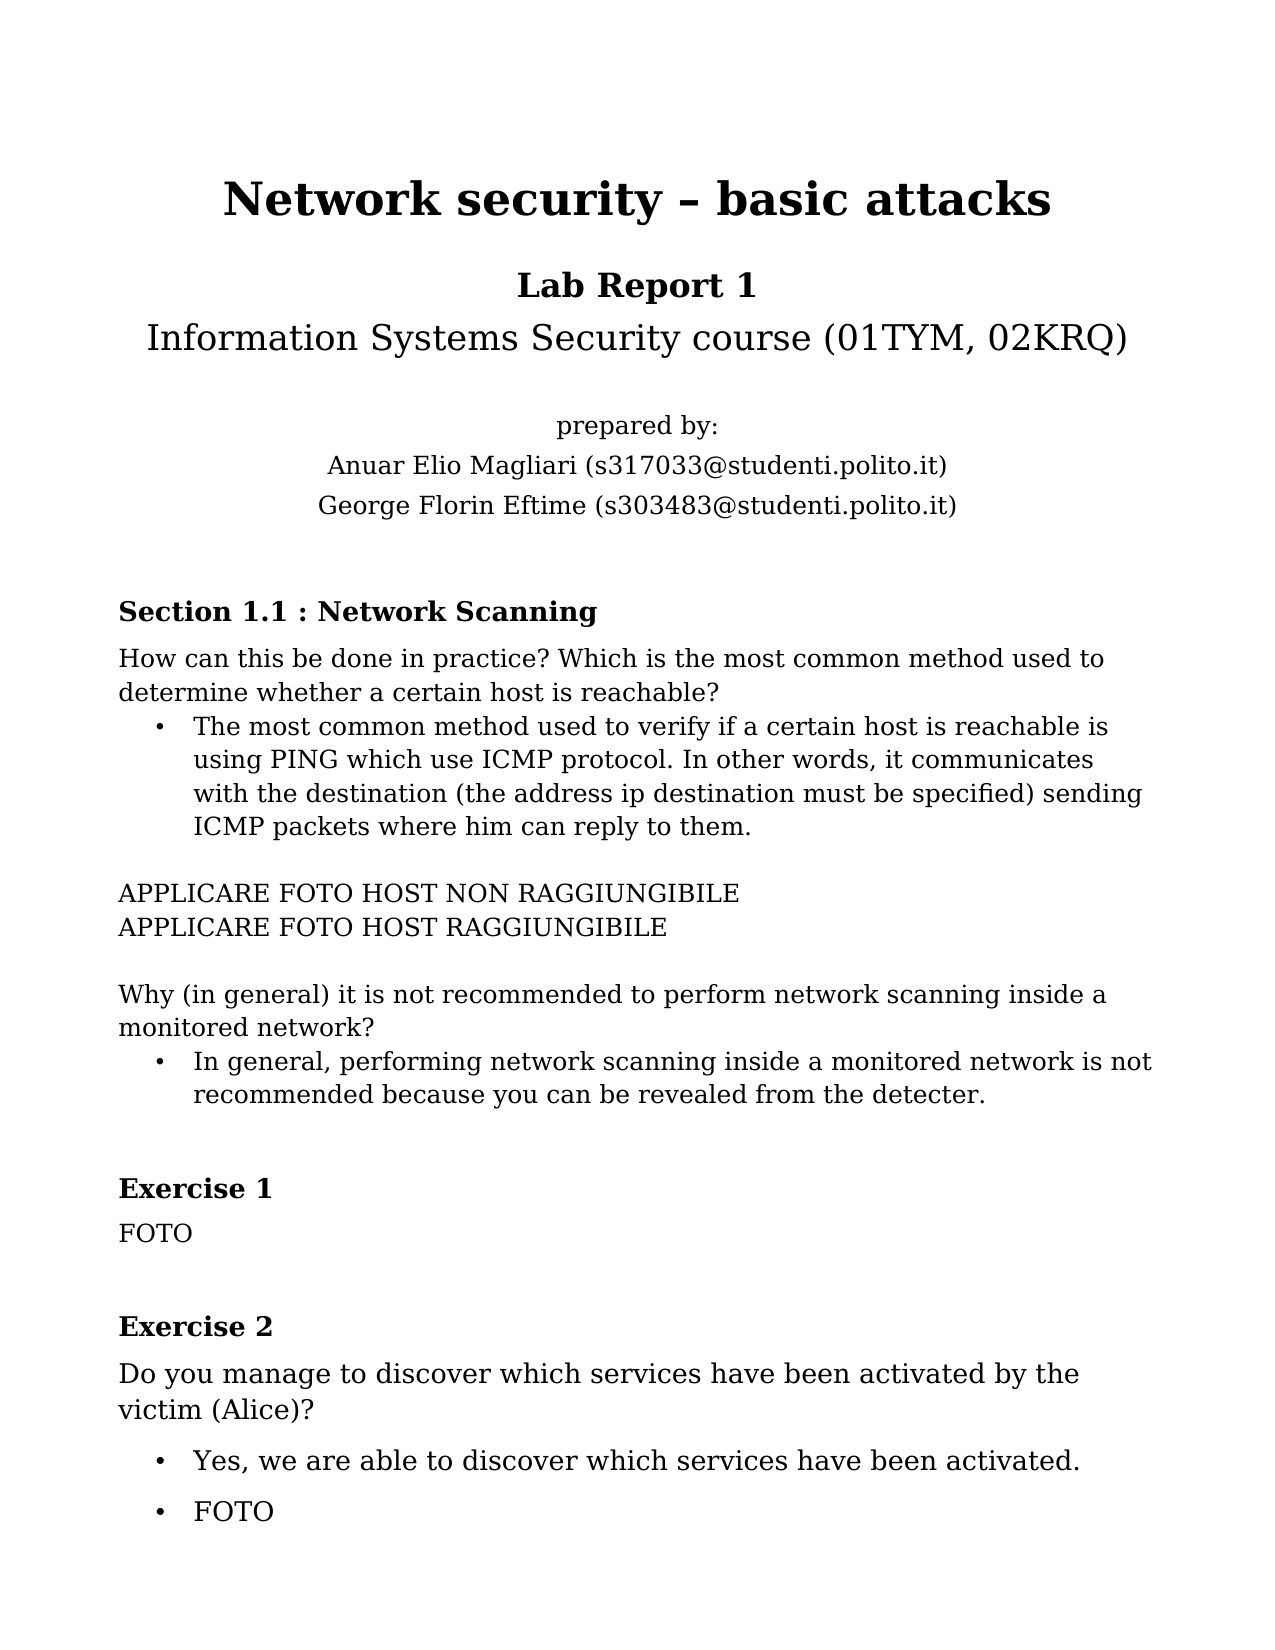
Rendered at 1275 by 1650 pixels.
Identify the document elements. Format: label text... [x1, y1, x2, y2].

subtitle Exercise 1 [118, 1173, 1157, 1205]
subtitle Network security – basic attacks [118, 173, 1157, 226]
text Do you manage to discover which services have been activated by the victim (Alice)? [118, 1358, 1157, 1426]
subtitle Exercise 2 [118, 1311, 1157, 1343]
text Why (in general) it is not recommended to perform network scanning inside a monitored network? [118, 980, 1157, 1043]
text How can this be done in practice? Which is the most common method used to determine whether a certain host is reachable? [118, 645, 1157, 707]
subtitle George Florin Eftime (s303483@studenti.polito.it) [118, 491, 1157, 520]
subtitle prepared by: [118, 411, 1157, 440]
subtitle Lab Report 1 [118, 266, 1157, 305]
subtitle Anuar Elio Magliari (s317033@studenti.polito.it) [118, 451, 1157, 480]
text Information Systems Security course (01TYM, 02KRQ) [118, 317, 1157, 358]
text APPLICARE FOTO HOST RAGGIUNGIBILE [118, 913, 1157, 942]
list In general, performing network scanning inside a monitored network is not recommended because you can be revealed from the detecter. [156, 1047, 1157, 1110]
list Yes, we are able to discover which services have been activated. [156, 1445, 1157, 1477]
subtitle Section 1.1 : Network Scanning [118, 596, 1157, 627]
list FOTO [156, 1496, 1157, 1527]
text APPLICARE FOTO HOST NON RAGGIUNGIBILE [118, 879, 1157, 909]
list The most common method used to verify if a certain host is reachable is using PING which use ICMP protocol. In other words, it communicates with the destination (the address ip destination must be specified) sending ICMP packets where him can reply to them. [156, 712, 1157, 842]
text FOTO [118, 1219, 1157, 1248]
